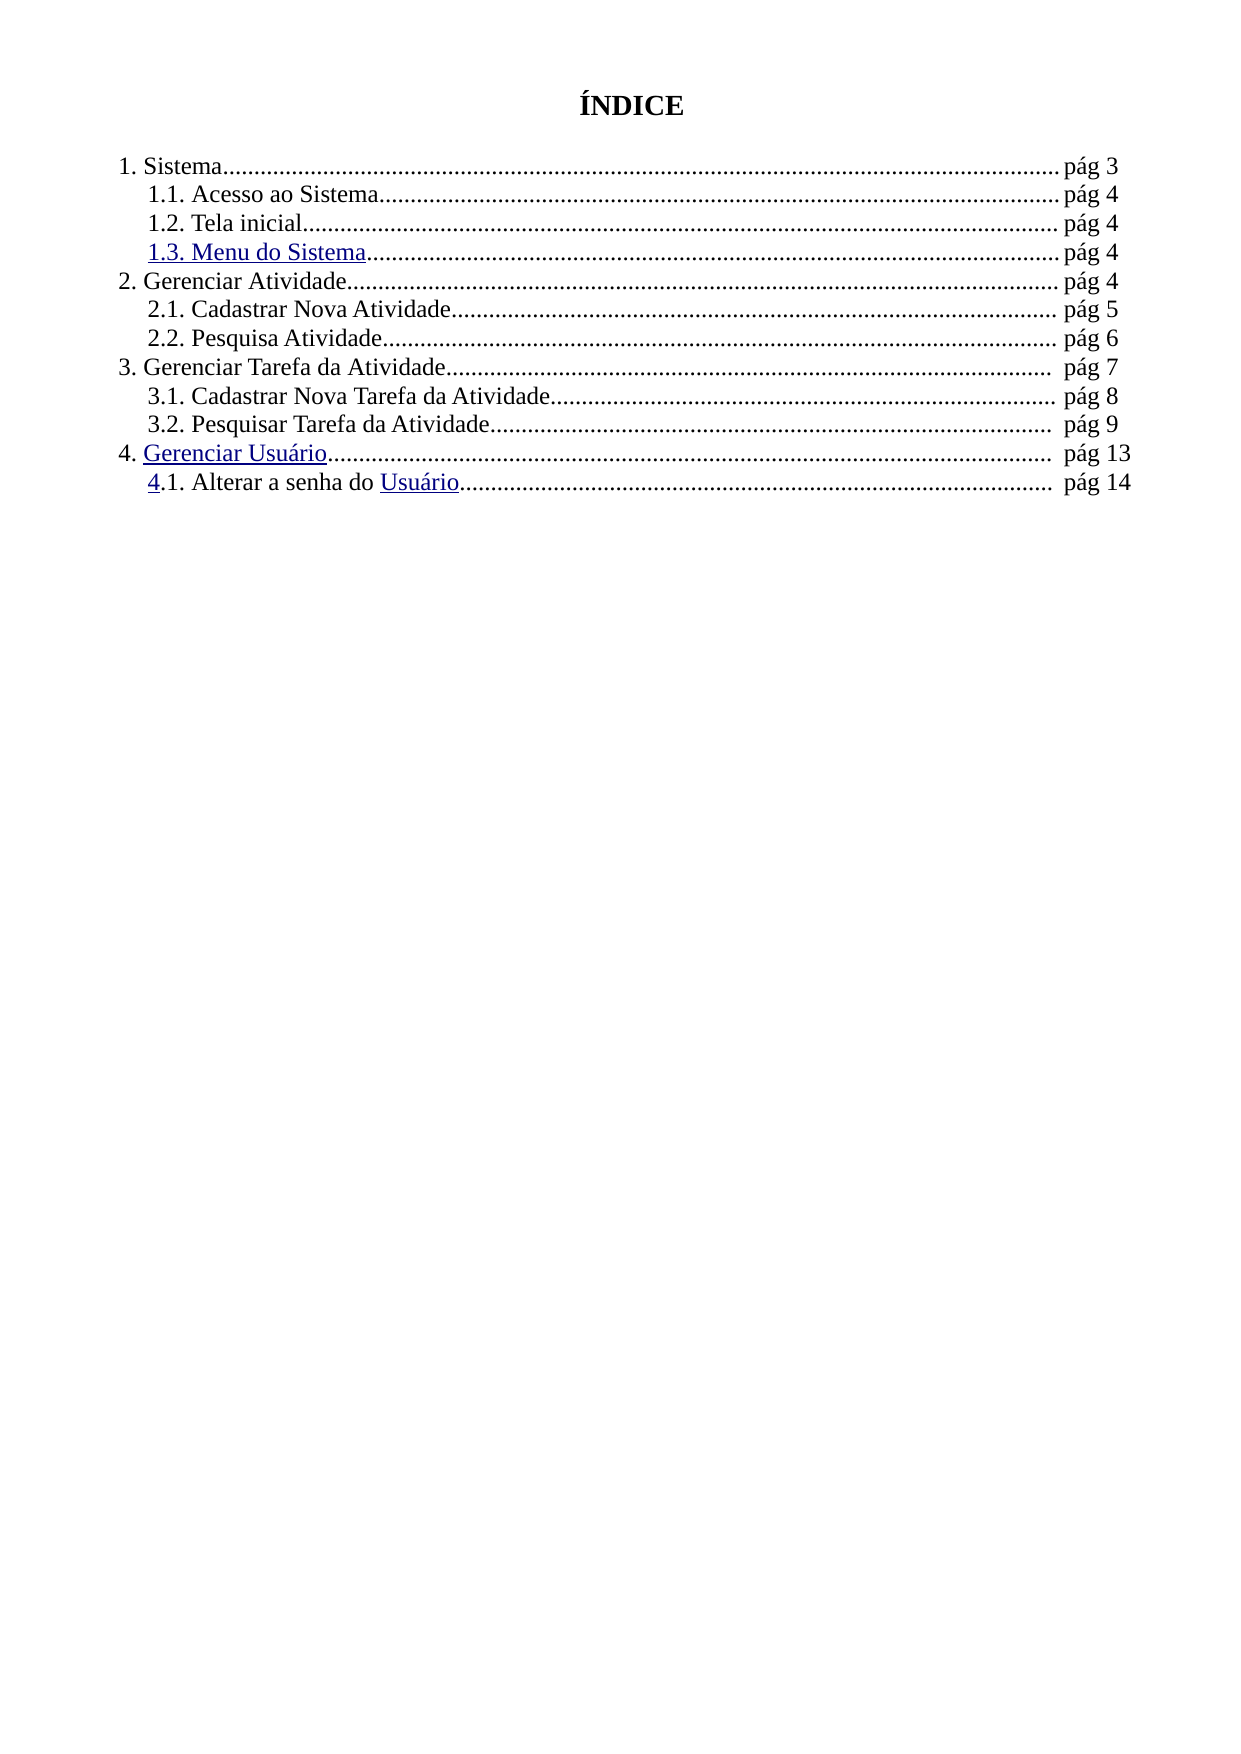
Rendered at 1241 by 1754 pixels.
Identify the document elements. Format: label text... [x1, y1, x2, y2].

text 3. Gerenciar Tarefa da Atividade................................................................................................. pág 7 [118, 352, 1152, 381]
text ÍNDICE [118, 88, 1152, 122]
text 2.1. Cadastrar Nova Atividade................................................................................................. pág 5 [118, 294, 1152, 323]
text 1.3. Menu do Sistema............................................................................................................... pág 4 [118, 237, 1152, 266]
text 1. Sistema...................................................................................................................................... pág 3 [118, 151, 1152, 179]
text 4.1. Alterar a senha do Usuário............................................................................................... pág 14 [118, 467, 1152, 496]
text 3.1. Cadastrar Nova Tarefa da Atividade................................................................................. pág 8 [118, 381, 1152, 409]
text 3.2. Pesquisar Tarefa da Atividade.......................................................................................... pág 9 [118, 409, 1152, 438]
text 2.2. Pesquisa Atividade............................................................................................................ pág 6 [118, 323, 1152, 352]
text 2. Gerenciar Atividade.................................................................................................................. pág 4 [118, 266, 1152, 294]
text 4. Gerenciar Usuário.................................................................................................................... pág 13 [118, 438, 1152, 467]
text 1.1. Acesso ao Sistema............................................................................................................. pág 4 [118, 179, 1152, 208]
text 1.2. Tela inicial......................................................................................................................... pág 4 [118, 208, 1152, 237]
